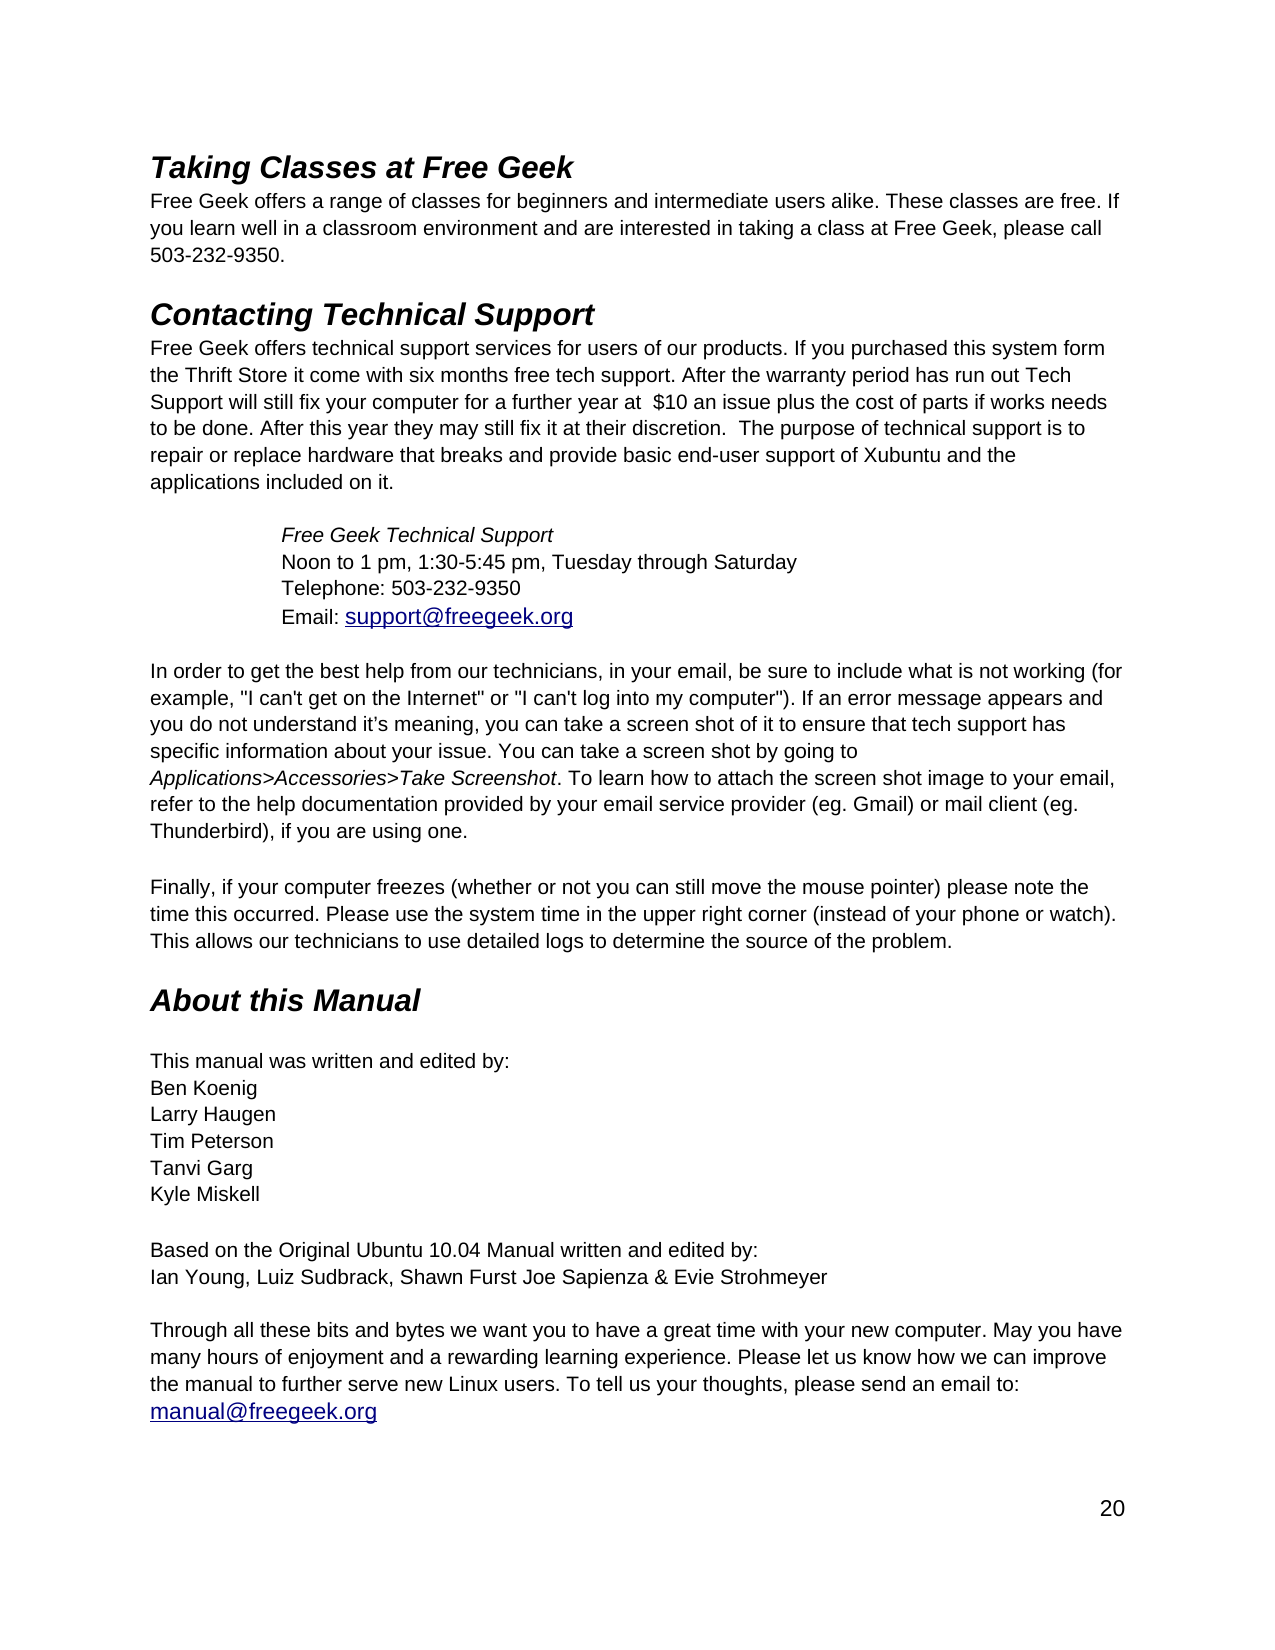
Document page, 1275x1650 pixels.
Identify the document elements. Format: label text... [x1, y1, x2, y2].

text Ben Koenig [150, 1076, 1125, 1099]
text About this Manual [150, 983, 1125, 1017]
text Email: support@freegeek.org [281, 603, 1125, 629]
text manual@freegeek.org [150, 1399, 1125, 1425]
text Through all these bits and bytes we want you to have a great time with your new computer. May you have many hours of enjoyment and a rewarding learning experience. Please let us know how we can improve the manual to further serve new Linux users. To tell us your thoughts, please send an email to: [150, 1292, 1125, 1396]
text Ian Young, Luiz Sudbrack, Shawn Furst Joe Sapienza & Evie Strohmeyer [150, 1266, 1125, 1289]
text Free Geek offers a range of classes for beginners and intermediate users alike. These classes are free. If you learn well in a classroom environment and are interested in taking a class at Free Geek, please call 503-232-9350. [150, 190, 1125, 267]
text Finally, if your computer freezes (whether or not you can still move the mouse pointer) please note the time this occurred. Please use the system time in the upper right corner (instead of your phone or watch). This allows our technicians to use detailed logs to determine the source of the problem. [150, 876, 1125, 952]
text Larry Haugen [150, 1103, 1125, 1126]
text Noon to 1 pm, 1:30-5:45 pm, Tuesday through Saturday [281, 550, 1125, 573]
text Telephone: 503-232-9350 [281, 577, 1125, 600]
text Tim Peterson [150, 1129, 1125, 1153]
text Tanvi Garg Kyle Miskell [150, 1156, 1125, 1235]
text Free Geek Technical Support [281, 523, 1125, 547]
text Taking Classes at Free Geek [150, 150, 1125, 185]
text Based on the Original Ubuntu 10.04 Manual written and edited by: [150, 1239, 1125, 1262]
text Contacting Technical Support [150, 297, 1125, 332]
text This manual was written and edited by: [150, 1049, 1125, 1073]
text Free Geek offers technical support services for users of our products. If you purchased this system form the Thrift Store it come with six months free tech support. After the warranty period has run out Tech Support will still fix your computer for a further year at $10 an issue plus the cost of parts if works needs to be done. After this year they may still fix it at their discretion. The purpose of technical support is to repair or replace hardware that breaks and provide basic end-user support of Xubuntu and the applications included on it. [150, 337, 1125, 493]
text In order to get the best help from our technicians, in your email, be sure to include what is not working (for example, "I can't get on the Internet" or "I can't log into my computer"). If an error message appears and you do not understand it’s meaning, you can take a screen shot of it to ensure that tech support has specific information about your issue. You can take a screen shot by going to Applications>Accessories>Take Screenshot. To learn how to attach the screen shot image to your email, refer to the help documentation provided by your email service provider (eg. Gmail) or mail client (eg. Thunderbird), if you are using one. [150, 659, 1125, 872]
